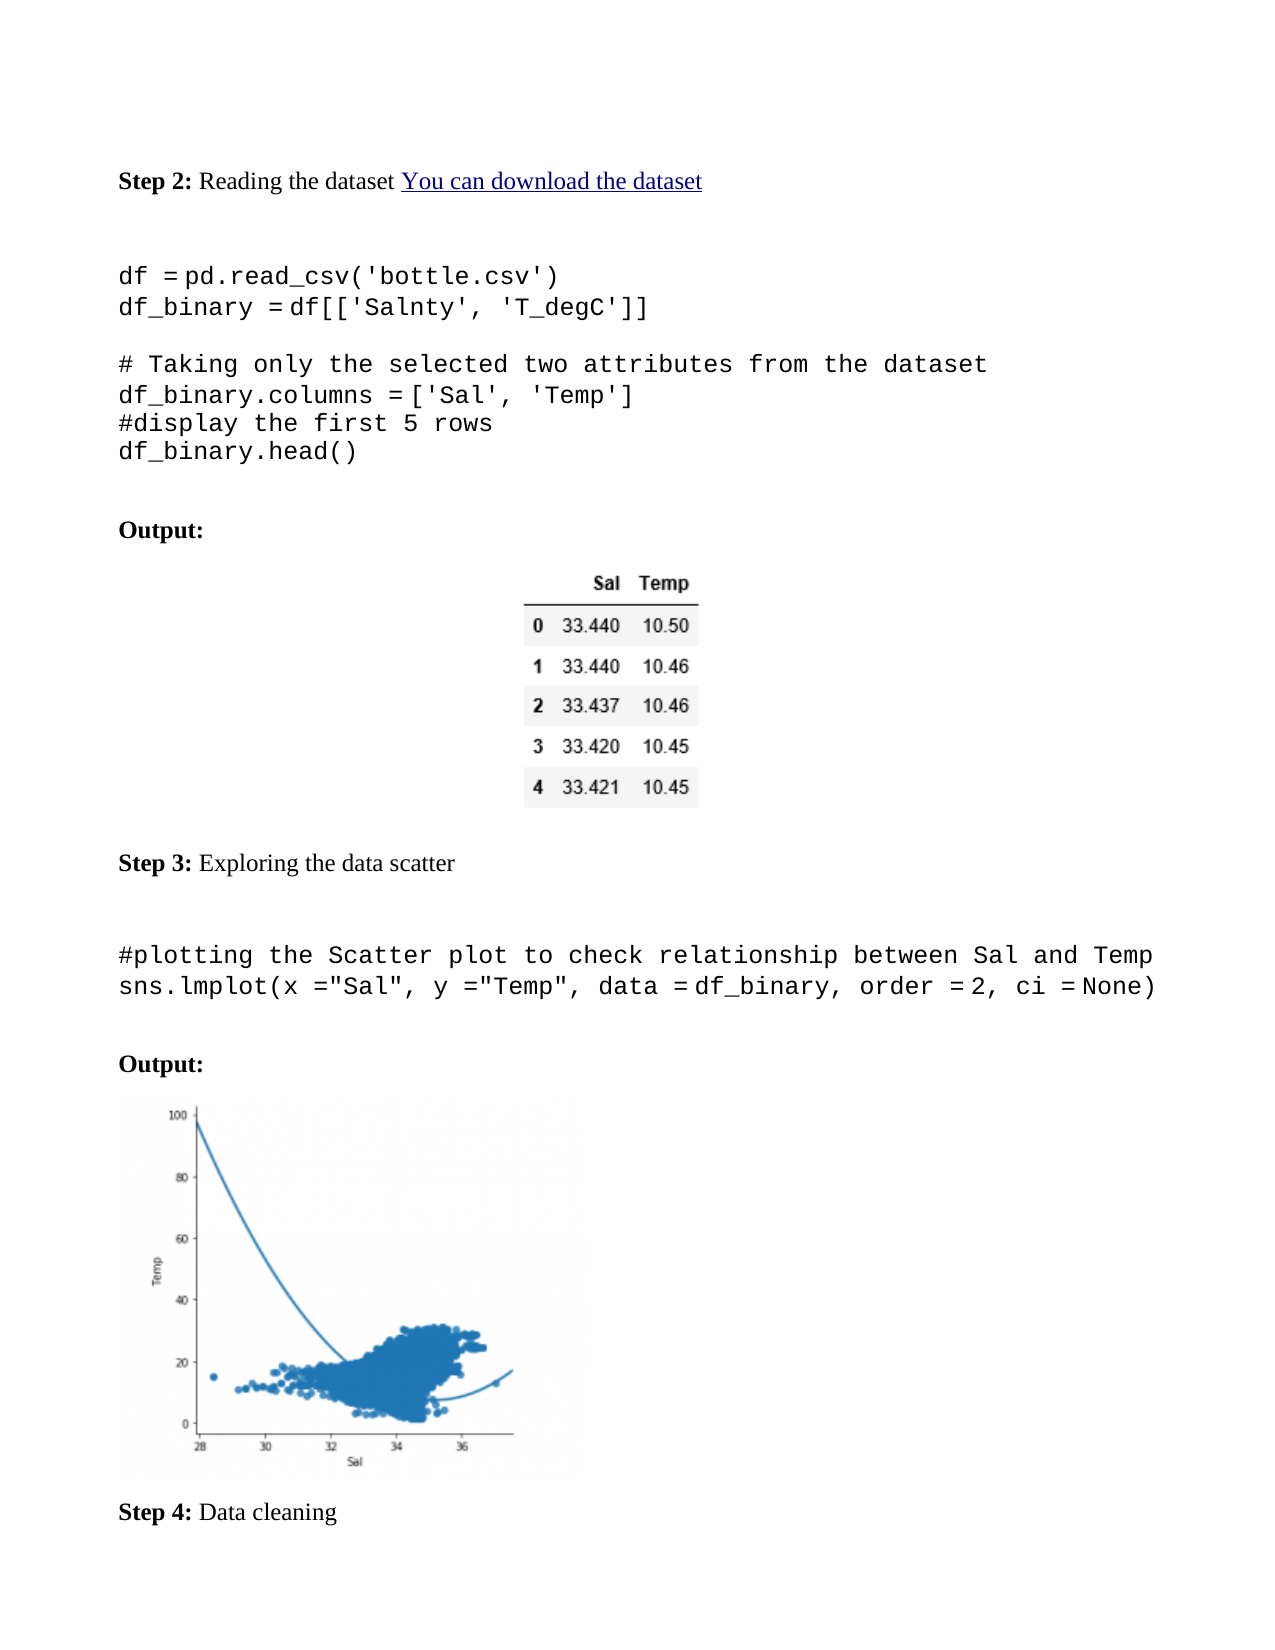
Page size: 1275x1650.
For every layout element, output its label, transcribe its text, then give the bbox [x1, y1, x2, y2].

picture [118, 1097, 587, 1479]
text Step 2: Reading the dataset You can download the dataset [118, 166, 1157, 194]
table_header df = pd.read_csv('bottle.csv') df_binary = df[['Salnty', 'T_degC']] # Taking only the selected two attributes from the dataset df_binary.columns = ['Sal', 'Temp'] #display the first 5 rows df_binary.head() [118, 261, 1007, 467]
text Output: [118, 1049, 1157, 1078]
text Step 3: Exploring the data scatter [118, 848, 1157, 876]
table_header #plotting the Scatter plot to check relationship between Sal and Temp sns.lmplot(x ="Sal", y ="Temp", data = df_binary, order = 2, ci = None) [118, 943, 1157, 1002]
picture [511, 562, 746, 824]
text Step 4: Data cleaning [118, 1497, 1157, 1526]
text Output: [118, 515, 1157, 543]
